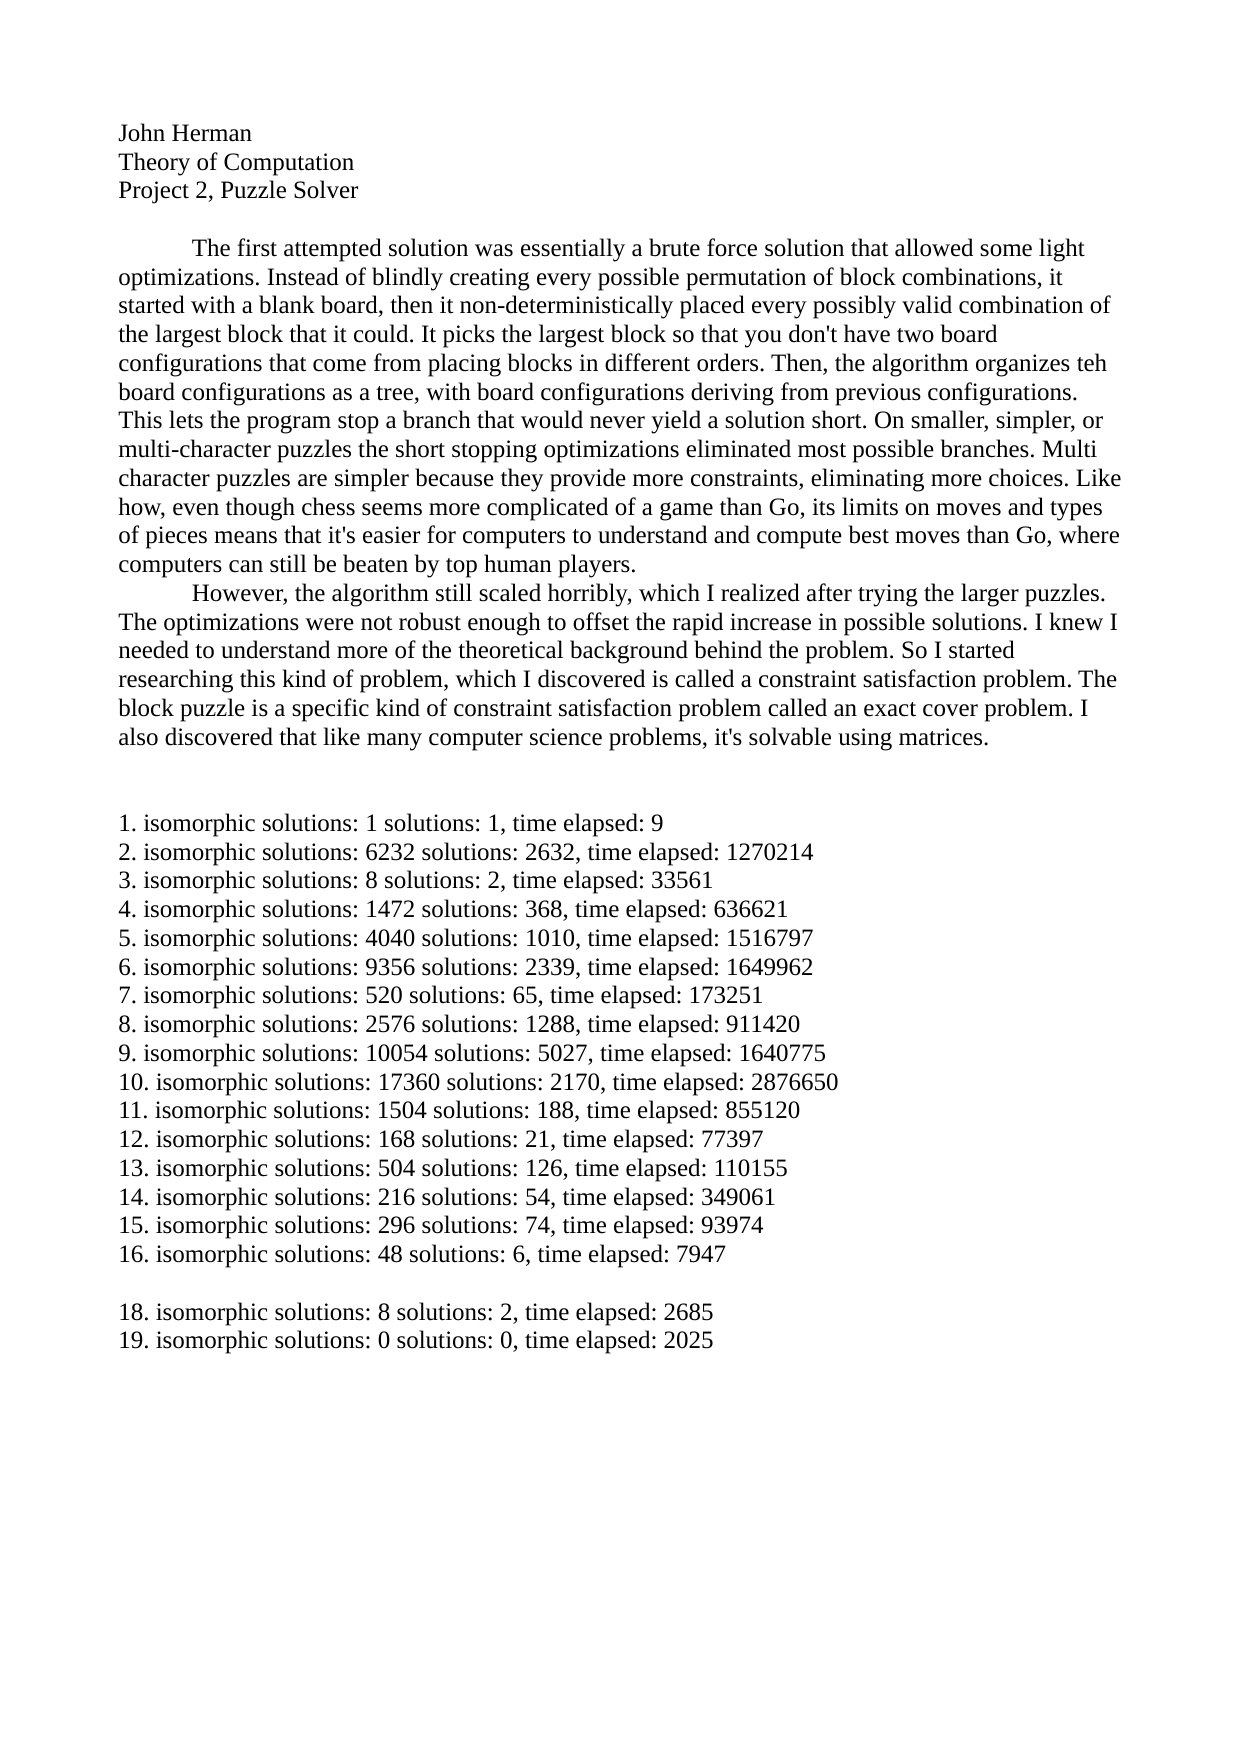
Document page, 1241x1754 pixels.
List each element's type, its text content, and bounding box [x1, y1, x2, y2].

text The first attempted solution was essentially a brute force solution that allowed some light optimizations. Instead of blindly creating every possible permutation of block combinations, it started with a blank board, then it non-deterministically placed every possibly valid combination of the largest block that it could. It picks the largest block so that you don't have two board configurations that come from placing blocks in different orders. Then, the algorithm organizes teh board configurations as a tree, with board configurations deriving from previous configurations. This lets the program stop a branch that would never yield a solution short. On smaller, simpler, or multi-character puzzles the short stopping optimizations eliminated most possible branches. Multi character puzzles are simpler because they provide more constraints, eliminating more choices. Like how, even though chess seems more complicated of a game than Go, its limits on moves and types of pieces means that it's easier for computers to understand and compute best moves than Go, where computers can still be beaten by top human players. [118, 233, 1122, 578]
text However, the algorithm still scaled horribly, which I realized after trying the larger puzzles. The optimizations were not robust enough to offset the rapid increase in possible solutions. I knew I needed to understand more of the theoretical background behind the problem. So I started researching this kind of problem, which I discovered is called a constraint satisfaction problem. The block puzzle is a specific kind of constraint satisfaction problem called an exact cover problem. I also discovered that like many computer science problems, it's solvable using matrices. [118, 578, 1122, 751]
text 19. isomorphic solutions: 0 solutions: 0, time elapsed: 2025 [118, 1326, 1122, 1354]
text 18. isomorphic solutions: 8 solutions: 2, time elapsed: 2685 [118, 1297, 1122, 1326]
text Theory of Computation [118, 147, 1122, 176]
text Project 2, Puzzle Solver [118, 176, 1122, 204]
text 1. isomorphic solutions: 1 solutions: 1, time elapsed: 9 2. isomorphic solutions: 6232 solutions: 2632, time elapsed: 1270214 3. isomorphic solutions: 8 solutions: 2, time elapsed: 33561 4. isomorphic solutions: 1472 solutions: 368, time elapsed: 636621 5. isomorphic solutions: 4040 solutions: 1010, time elapsed: 1516797 6. isomorphic solutions: 9356 solutions: 2339, time elapsed: 1649962 7. isomorphic solutions: 520 solutions: 65, time elapsed: 173251 8. isomorphic solutions: 2576 solutions: 1288, time elapsed: 911420 9. isomorphic solutions: 10054 solutions: 5027, time elapsed: 1640775 10. isomorphic solutions: 17360 solutions: 2170, time elapsed: 2876650 11. isomorphic solutions: 1504 solutions: 188, time elapsed: 855120 12. isomorphic solutions: 168 solutions: 21, time elapsed: 77397 13. isomorphic solutions: 504 solutions: 126, time elapsed: 110155 14. isomorphic solutions: 216 solutions: 54, time elapsed: 349061 15. isomorphic solutions: 296 solutions: 74, time elapsed: 93974 16. isomorphic solutions: 48 solutions: 6, time elapsed: 7947 [118, 779, 1122, 1268]
text John Herman [118, 118, 1122, 147]
